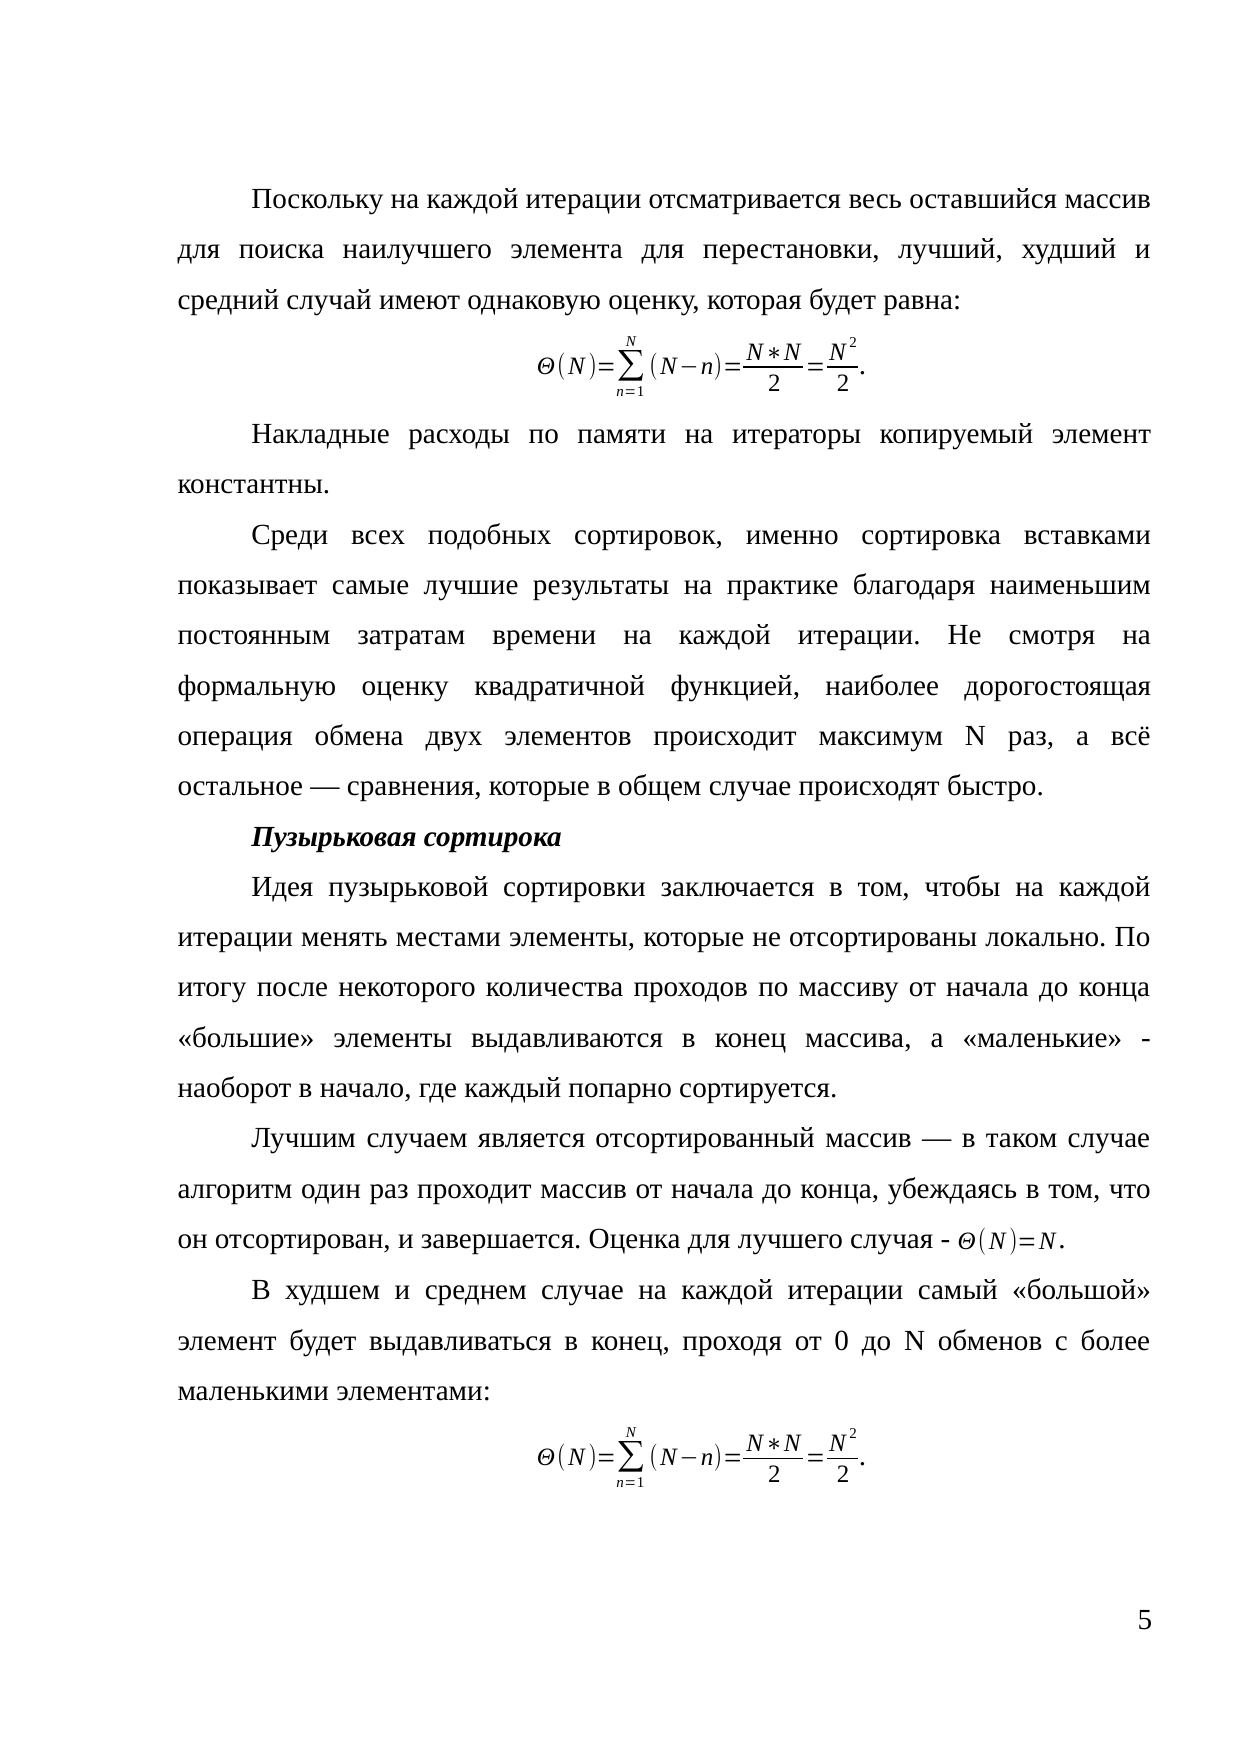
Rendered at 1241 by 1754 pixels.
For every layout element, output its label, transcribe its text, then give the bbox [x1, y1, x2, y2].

text Среди всех подобных сортировок, именно сортировка вставками показывает самые лучшие результаты на практике благодаря наименьшим постоянным затратам времени на каждой итерации. Не смотря на формальную оценку квадратичной функцией, наиболее дорогостоящая операция обмена двух элементов происходит максимум N раз, а всё остальное — сравнения, которые в общем случае происходят быстро. [177, 517, 1152, 802]
text В худшем и среднем случае на каждой итерации самый «большой» элемент будет выдавливаться в конец, проходя от 0 до N обменов с более маленькими элементами: [177, 1272, 1152, 1407]
text Поскольку на каждой итерации отсматривается весь оставшийся массив для поиска наилучшего элемента для перестановки, лучший, худший и средний случай имеют однаковую оценку, которая будет равна: [177, 181, 1152, 315]
subtitle Пузырьковая сортирока [177, 819, 1152, 852]
text . [177, 332, 1152, 399]
text Идея пузырьковой сортировки заключается в том, чтобы на каждой итерации менять местами элементы, которые не отсортированы локально. По итогу после некоторого количества проходов по массиву от начала до конца «большие» элементы выдавливаются в конец массива, а «маленькие» - наоборот в начало, где каждый попарно сортируется. [177, 869, 1152, 1104]
text Лучшим случаем является отсортированный массив — в таком случае алгоритм один раз проходит массив от начала до конца, убеждаясь в том, что он отсортирован, и завершается. Оценка для лучшего случая - . [177, 1121, 1152, 1256]
text Накладные расходы по памяти на итераторы копируемый элемент константны. [177, 416, 1152, 500]
text . [177, 1423, 1152, 1491]
